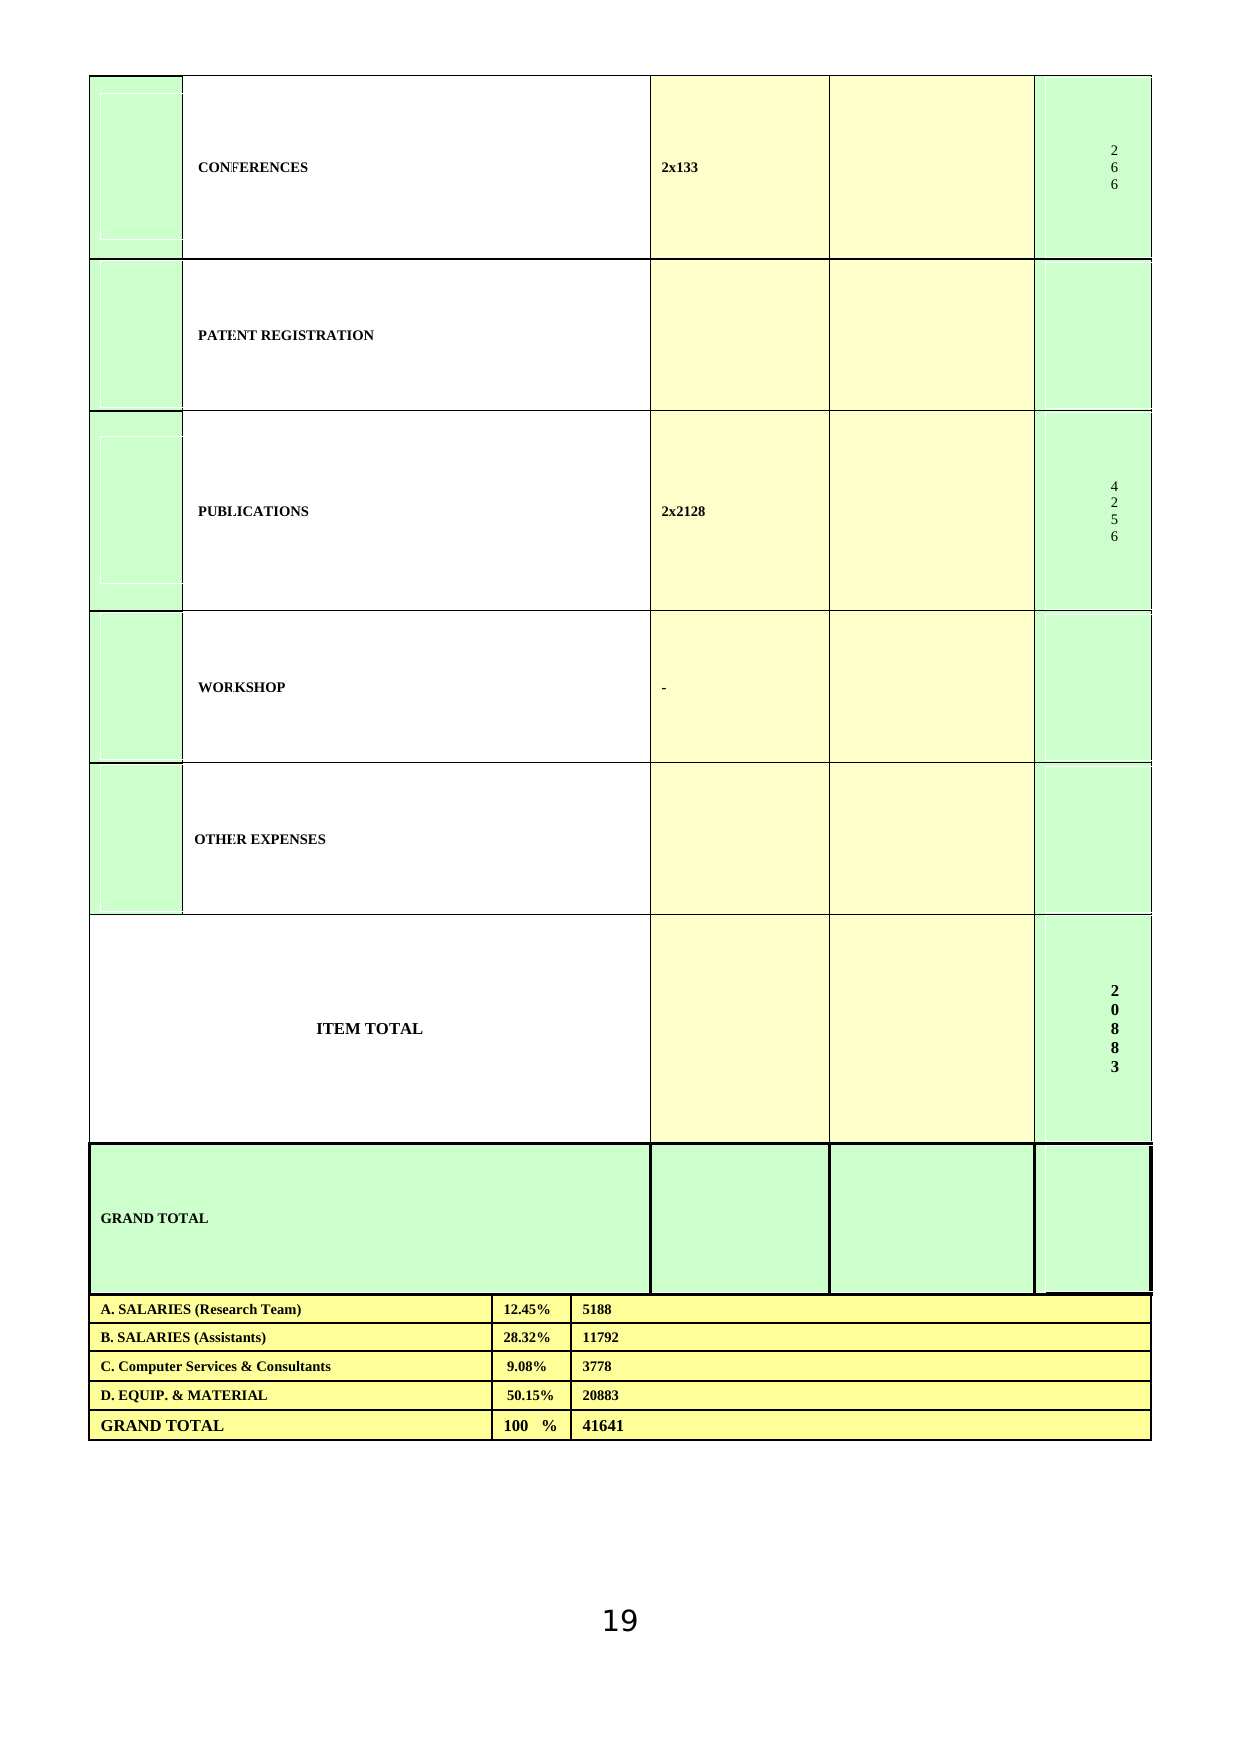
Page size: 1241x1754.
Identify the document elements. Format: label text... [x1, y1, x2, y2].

table_cell OTHER EXPENSES [183, 763, 650, 914]
table_cell [1035, 260, 1151, 410]
table_cell [1035, 915, 1045, 1142]
table_cell [651, 915, 829, 1142]
table_cell 100 % [493, 1411, 570, 1439]
table_cell [101, 94, 182, 239]
table_cell [1035, 611, 1151, 762]
table_cell [830, 76, 1034, 258]
table_cell [830, 611, 1034, 762]
table_cell [830, 763, 1034, 914]
table_cell 9.08% [493, 1352, 570, 1380]
table_cell [1036, 1145, 1045, 1292]
table_cell 266 [1035, 76, 1151, 258]
table_cell - [651, 611, 829, 762]
table_cell [90, 764, 182, 914]
table_cell [90, 260, 182, 410]
table_cell [651, 763, 829, 914]
table_cell [90, 77, 182, 258]
table_cell GRAND TOTAL [90, 1411, 491, 1439]
table_cell [651, 260, 829, 410]
table_cell [831, 1145, 1033, 1292]
table_cell 11792 [572, 1324, 1150, 1350]
table_cell [90, 412, 182, 610]
table_cell [1046, 1146, 1149, 1291]
table_cell 20883 [572, 1382, 1150, 1409]
table_cell [1046, 615, 1151, 760]
table_cell D. EQUIP. & MATERIAL [90, 1382, 491, 1409]
table_cell [1046, 263, 1151, 408]
table_cell 28.32% [493, 1324, 570, 1350]
table_cell [1035, 763, 1151, 914]
table_cell [90, 612, 182, 762]
table_cell 41641 [572, 1411, 1150, 1439]
table_cell 2x2128 [651, 411, 829, 610]
table_cell PATENT REGISTRATION [183, 260, 650, 410]
table_cell 4256 [1035, 411, 1151, 610]
table_cell 12.45% [493, 1296, 570, 1322]
table_cell ITEM TOTAL [90, 915, 650, 1142]
table_cell [652, 1145, 828, 1292]
table_cell [830, 411, 1034, 610]
table_cell 3778 [572, 1352, 1150, 1380]
table_cell [830, 915, 1034, 1142]
table_cell A. SALARIES (Research Team) [90, 1296, 491, 1322]
table_cell 2x133 [651, 76, 829, 258]
table_cell B. SALARIES (Assistants) [90, 1324, 491, 1350]
table_cell [1046, 767, 1151, 912]
table_cell 50.15% [493, 1382, 570, 1409]
table_cell 20883 [1046, 916, 1151, 1141]
table_cell [101, 613, 182, 759]
table_cell [101, 437, 182, 583]
table_cell [101, 765, 182, 911]
table_cell WORKSHOP [183, 611, 650, 762]
table_cell [101, 261, 182, 407]
table_cell C. Computer Services & Consultants [90, 1352, 491, 1380]
table_cell [830, 260, 1034, 410]
table_cell 5188 [572, 1296, 1150, 1322]
table_cell CONFERENCES [183, 76, 650, 258]
table_cell GRAND TOTAL [91, 1145, 649, 1292]
table_cell PUBLICATIONS [183, 411, 650, 610]
